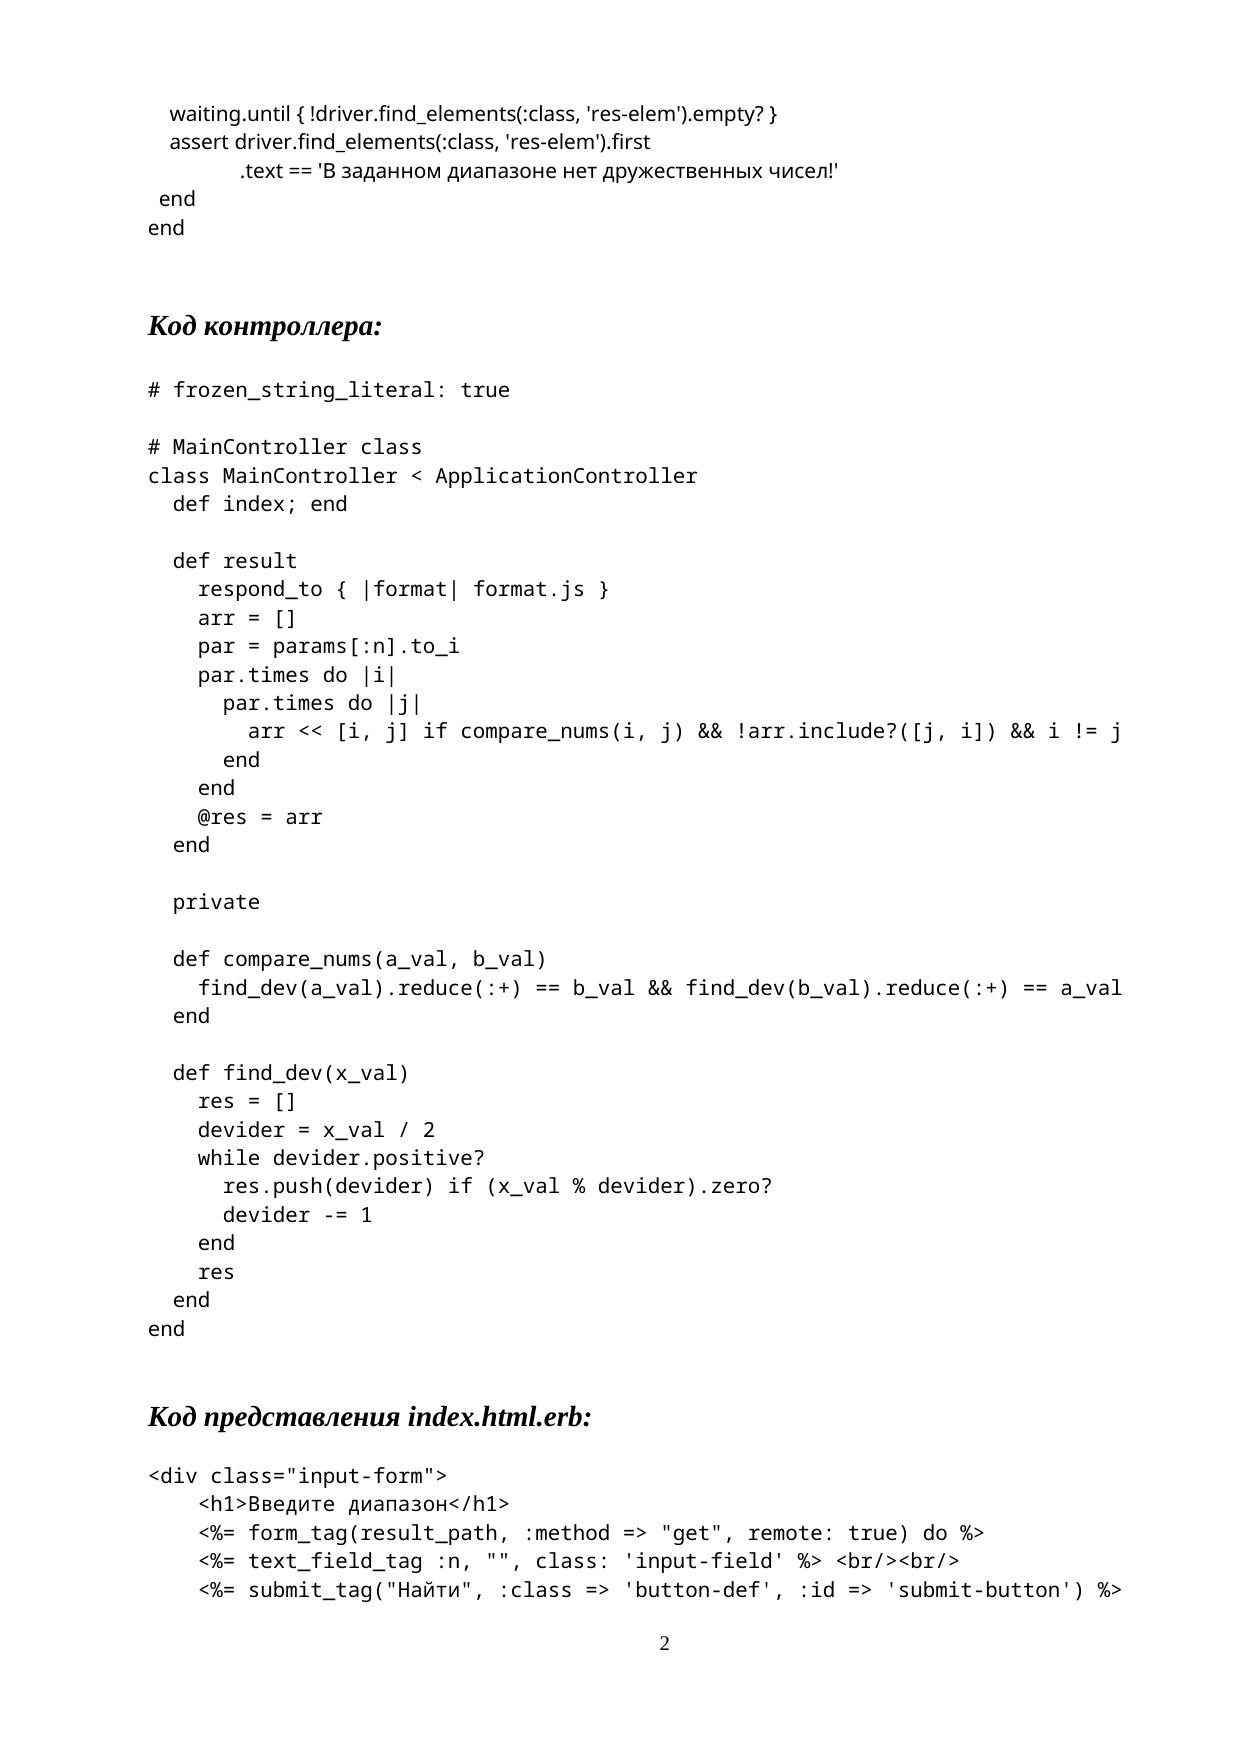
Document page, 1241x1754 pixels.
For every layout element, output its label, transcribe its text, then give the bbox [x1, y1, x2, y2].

text <%= form_tag(result_path, :method => "get", remote: true) do %> [148, 1518, 1181, 1546]
text @res = arr [148, 802, 1181, 830]
text private [148, 887, 1181, 916]
text <%= text_field_tag :n, "", class: 'input-field' %> <br/><br/> [148, 1546, 1181, 1575]
text res [148, 1257, 1181, 1285]
text end [148, 745, 1181, 773]
text res = [] [148, 1086, 1181, 1115]
text def result [148, 546, 1181, 574]
text end [148, 773, 1181, 802]
text <div class="input-form"> [148, 1461, 1181, 1489]
text # MainController class [148, 432, 1181, 461]
text respond_to { |format| format.js } [148, 574, 1181, 603]
text <%= submit_tag("Найти", :class => 'button-def', :id => 'submit-button') %> [148, 1575, 1181, 1603]
text par = params[:n].to_i [148, 631, 1181, 660]
text end [148, 184, 1181, 213]
text assert driver.find_elements(:class, 'res-elem').first [148, 127, 1181, 156]
text devider -= 1 [148, 1200, 1181, 1228]
text find_dev(a_val).reduce(:+) == b_val && find_dev(b_val).reduce(:+) == a_val [148, 973, 1181, 1001]
text arr = [] [148, 603, 1181, 631]
text end [148, 1285, 1181, 1314]
text <h1>Введите диапазон</h1> [148, 1489, 1181, 1518]
text while devider.positive? [148, 1143, 1181, 1172]
text waiting.until { !driver.find_elements(:class, 'res-elem').empty? } [148, 99, 1181, 127]
text end [148, 213, 1181, 241]
text def index; end [148, 489, 1181, 518]
text end [148, 830, 1181, 859]
text def compare_nums(a_val, b_val) [148, 944, 1181, 973]
text .text == 'В заданном диапазоне нет дружественных чисел!' [148, 156, 1181, 184]
text end [148, 1314, 1181, 1342]
text par.times do |i| [148, 660, 1181, 688]
text def find_dev(x_val) [148, 1058, 1181, 1086]
text devider = x_val / 2 [148, 1115, 1181, 1143]
text arr << [i, j] if compare_nums(i, j) && !arr.include?([j, i]) && i != j [148, 717, 1181, 745]
text Код представления index.html.erb: [148, 1399, 1181, 1433]
text Код контроллера: [148, 308, 1181, 342]
text # frozen_string_literal: true [148, 375, 1181, 404]
text par.times do |j| [148, 688, 1181, 717]
text end [148, 1228, 1181, 1257]
text class MainController < ApplicationController [148, 461, 1181, 489]
text end [148, 1001, 1181, 1029]
text res.push(devider) if (x_val % devider).zero? [148, 1172, 1181, 1200]
